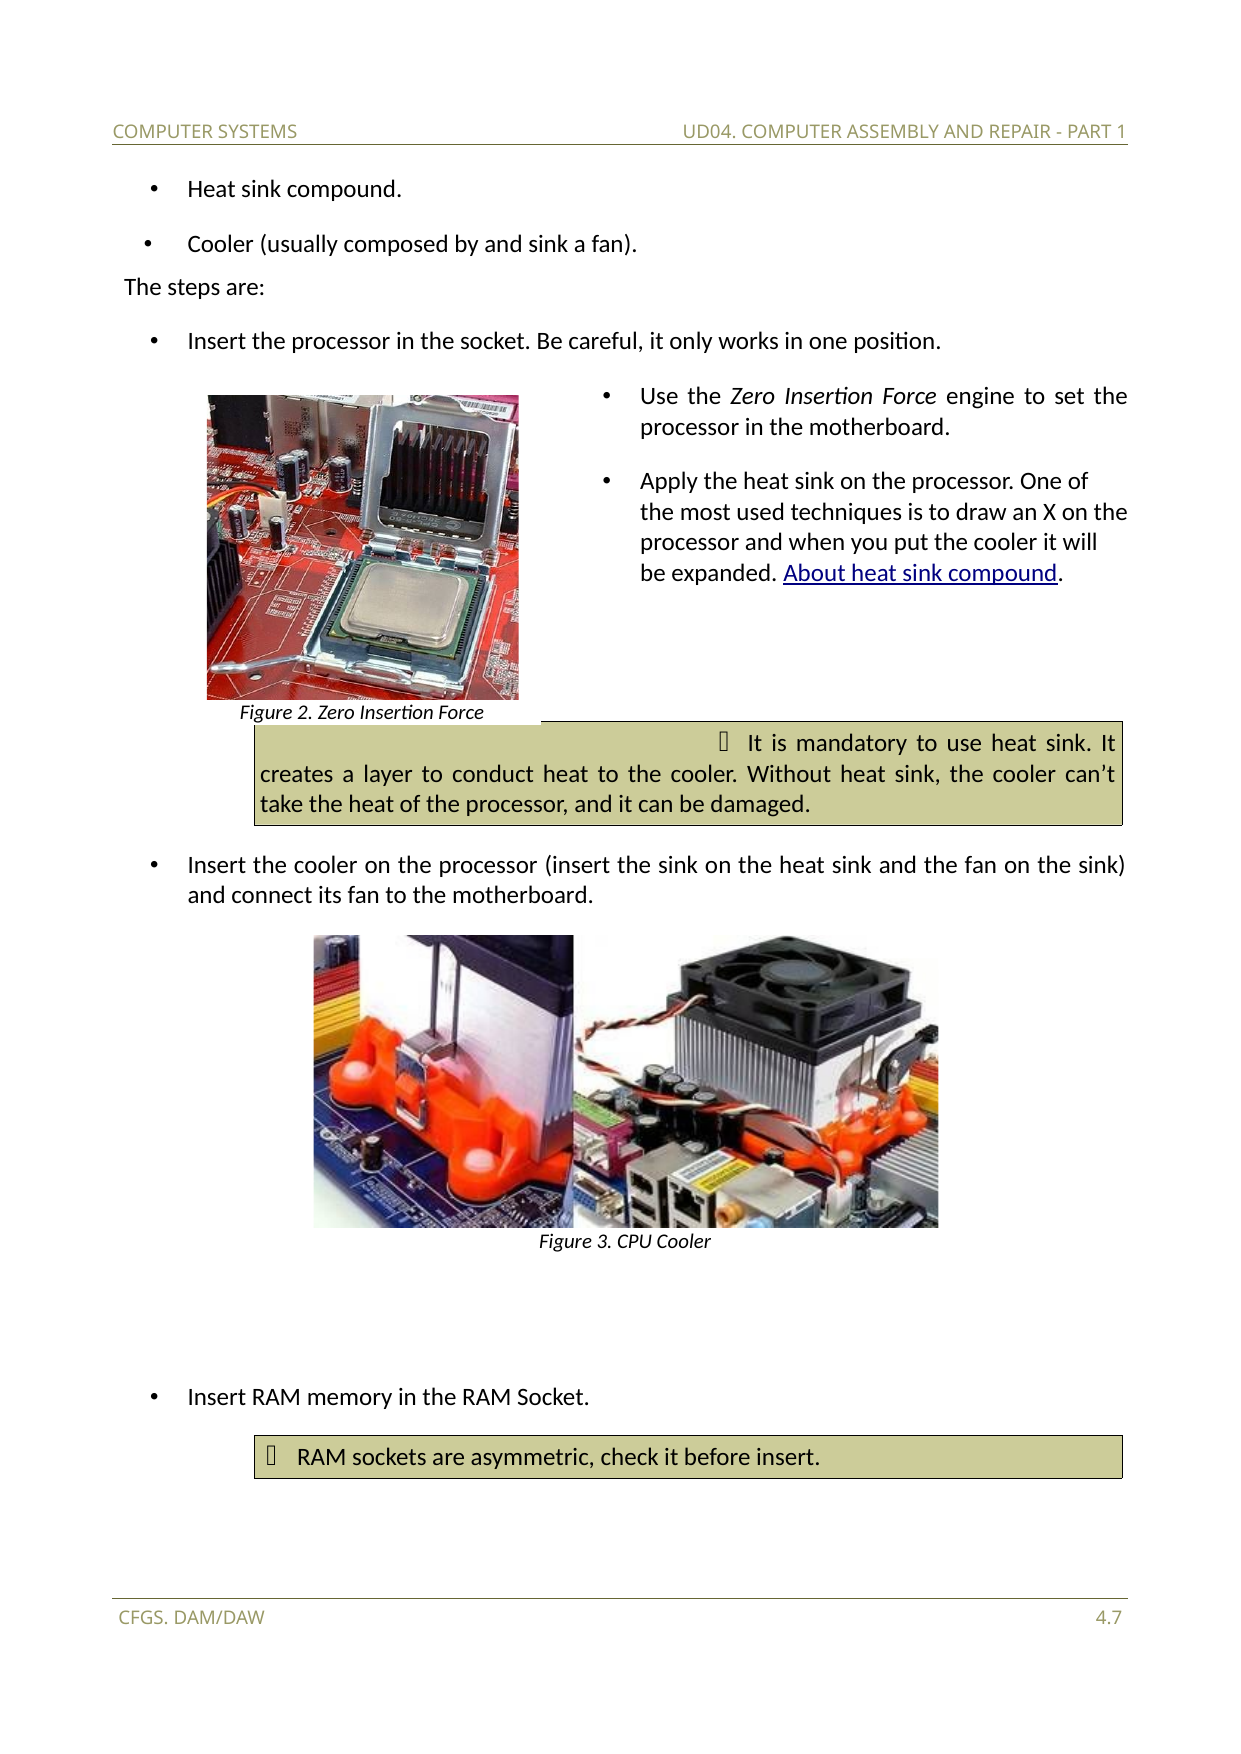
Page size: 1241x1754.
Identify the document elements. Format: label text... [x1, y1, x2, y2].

picture [206, 395, 519, 700]
text  RAM sockets are asymmetric, check it before insert. [255, 1436, 1122, 1478]
list Insert RAM memory in the RAM Socket. [150, 1381, 1128, 1411]
list Apply the heat sink on the processor. One of the most used techniques is to draw an X on the processor and when you put the cooler it will be expanded. About heat sink compound. [541, 465, 1128, 587]
list Use the Zero Insertion Force engine to set the processor in the motherboard. [150, 377, 1128, 441]
list [150, 465, 184, 587]
text Figure 3. CPU Cooler [290, 948, 962, 1253]
list Cooler (usually composed by and sink a fan). [143, 228, 1128, 258]
text  It is mandatory to use heat sink. It creates a layer to conduct heat to the cooler. Without heat sink, the cooler can’t take the heat of the processor, and it can be damaged. [255, 722, 1122, 825]
list Insert the cooler on the processor (insert the sink on the heat sink and the fan on the sink) and connect its fan to the motherboard. [150, 849, 1128, 910]
list Heat sink compound. [150, 173, 1128, 204]
list Figure 2. Zero Insertion Force [184, 389, 541, 725]
list Insert the processor in the socket. Be careful, it only works in one position. [150, 326, 1128, 356]
picture [313, 935, 939, 1228]
text The steps are: [112, 271, 1128, 301]
